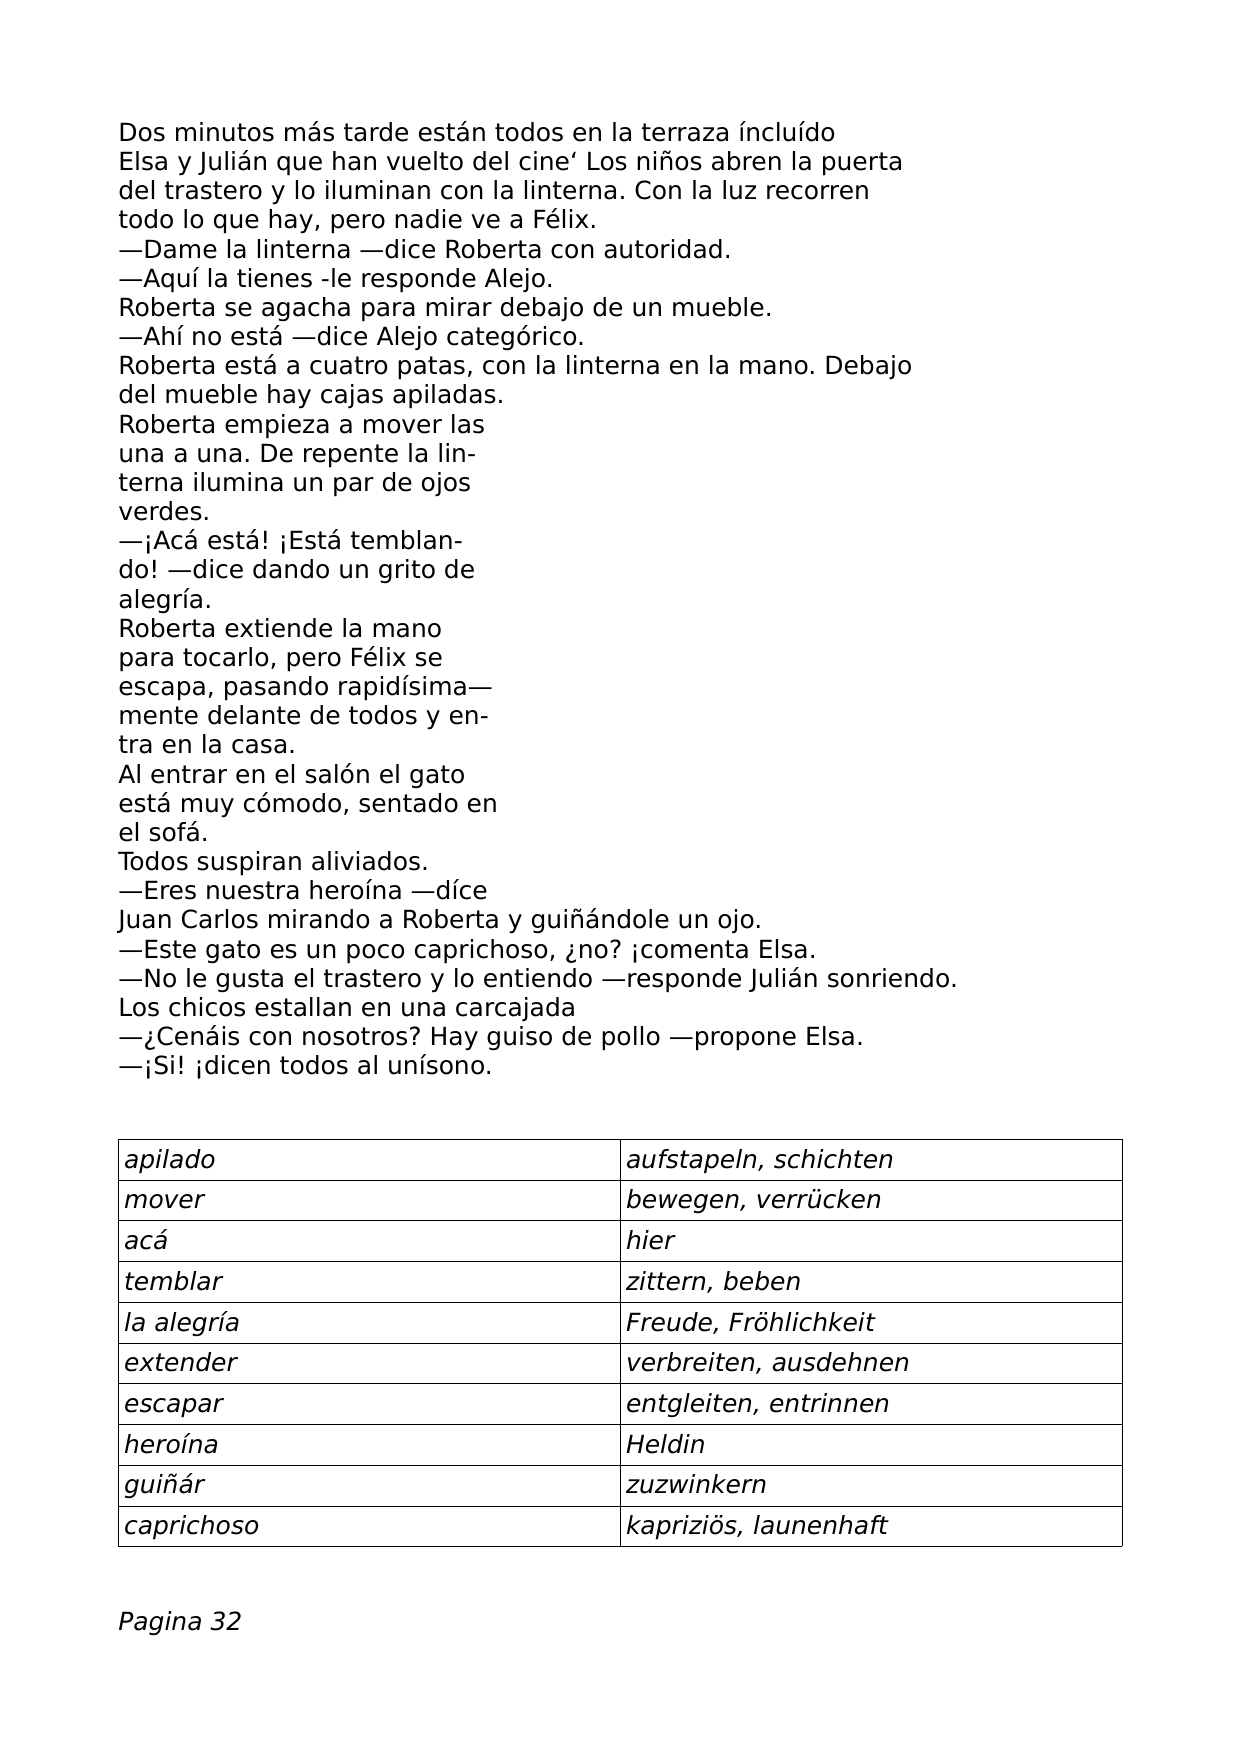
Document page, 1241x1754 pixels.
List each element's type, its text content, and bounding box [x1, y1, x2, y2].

text para tocarlo, pero Félix se [118, 643, 1122, 672]
table_cell la alegría [119, 1303, 620, 1343]
text Roberta empieza a mover las [118, 410, 1122, 439]
text todo lo que hay, pero nadie ve a Félix. [118, 206, 1122, 235]
table_header aufstapeln, schichten [621, 1140, 1122, 1180]
table_cell Freude, Fröhlichkeit [621, 1303, 1122, 1343]
text tra en la casa. [118, 731, 1122, 760]
text —¡Acá está! ¡Está temblan- [118, 526, 1122, 556]
text del trastero y lo iluminan con la linterna. Con la luz recorren [118, 176, 1122, 206]
table_cell zuzwinkern [621, 1466, 1122, 1506]
text del mueble hay cajas apiladas. [118, 381, 1122, 410]
text mente delante de todos y en- [118, 701, 1122, 731]
text Los chicos estallan en una carcajada [118, 993, 1122, 1022]
text el sofá. [118, 818, 1122, 847]
text Roberta se agacha para mirar debajo de un mueble. [118, 293, 1122, 322]
table_header apilado [119, 1140, 620, 1180]
text —¡Si! ¡dicen todos al unísono. [118, 1051, 1122, 1081]
table_cell verbreiten, ausdehnen [621, 1344, 1122, 1383]
text Roberta está a cuatro patas, con la linterna en la mano. Debajo [118, 351, 1122, 381]
table_cell heroína [119, 1425, 620, 1465]
text —Aquí la tienes -le responde Alejo. [118, 264, 1122, 293]
table_cell kapriziös, launenhaft [621, 1507, 1122, 1546]
text —Dame la linterna —dice Roberta con autoridad. [118, 235, 1122, 264]
text Juan Carlos mirando a Roberta y guiñándole un ojo. [118, 906, 1122, 935]
text Dos minutos más tarde están todos en la terraza íncluído [118, 118, 1122, 147]
text —No le gusta el trastero y lo entiendo —responde Julián sonriendo. [118, 964, 1122, 993]
text escapa, pasando rapidísima— [118, 672, 1122, 701]
table_cell bewegen, verrücken [621, 1181, 1122, 1220]
table_cell zittern, beben [621, 1262, 1122, 1302]
text Al entrar en el salón el gato [118, 760, 1122, 789]
text verdes. [118, 497, 1122, 526]
table_cell extender [119, 1344, 620, 1383]
text alegría. [118, 585, 1122, 614]
text está muy cómodo, sentado en [118, 789, 1122, 818]
text do! —dice dando un grito de [118, 556, 1122, 585]
text Elsa y Julián que han vuelto del cine‘ Los niños abren la puerta [118, 147, 1122, 176]
table_cell entgleiten, entrinnen [621, 1384, 1122, 1424]
text —Este gato es un poco caprichoso, ¿no? ¡comenta Elsa. [118, 935, 1122, 964]
table_cell hier [621, 1221, 1122, 1261]
table_cell Heldin [621, 1425, 1122, 1465]
table_cell temblar [119, 1262, 620, 1302]
table_cell caprichoso [119, 1507, 620, 1546]
text una a una. De repente la lin- [118, 439, 1122, 468]
text terna ilumina un par de ojos [118, 468, 1122, 497]
text Todos suspiran aliviados. [118, 847, 1122, 876]
text —Ahí no está —dice Alejo categórico. [118, 322, 1122, 351]
table_cell mover [119, 1181, 620, 1220]
table_cell escapar [119, 1384, 620, 1424]
text —¿Cenáis con nosotros? Hay guiso de pollo —propone Elsa. [118, 1022, 1122, 1051]
text Roberta extiende la mano [118, 614, 1122, 643]
text —Eres nuestra heroína —díce [118, 876, 1122, 906]
table_cell guiñár [119, 1466, 620, 1506]
table_cell acá [119, 1221, 620, 1261]
